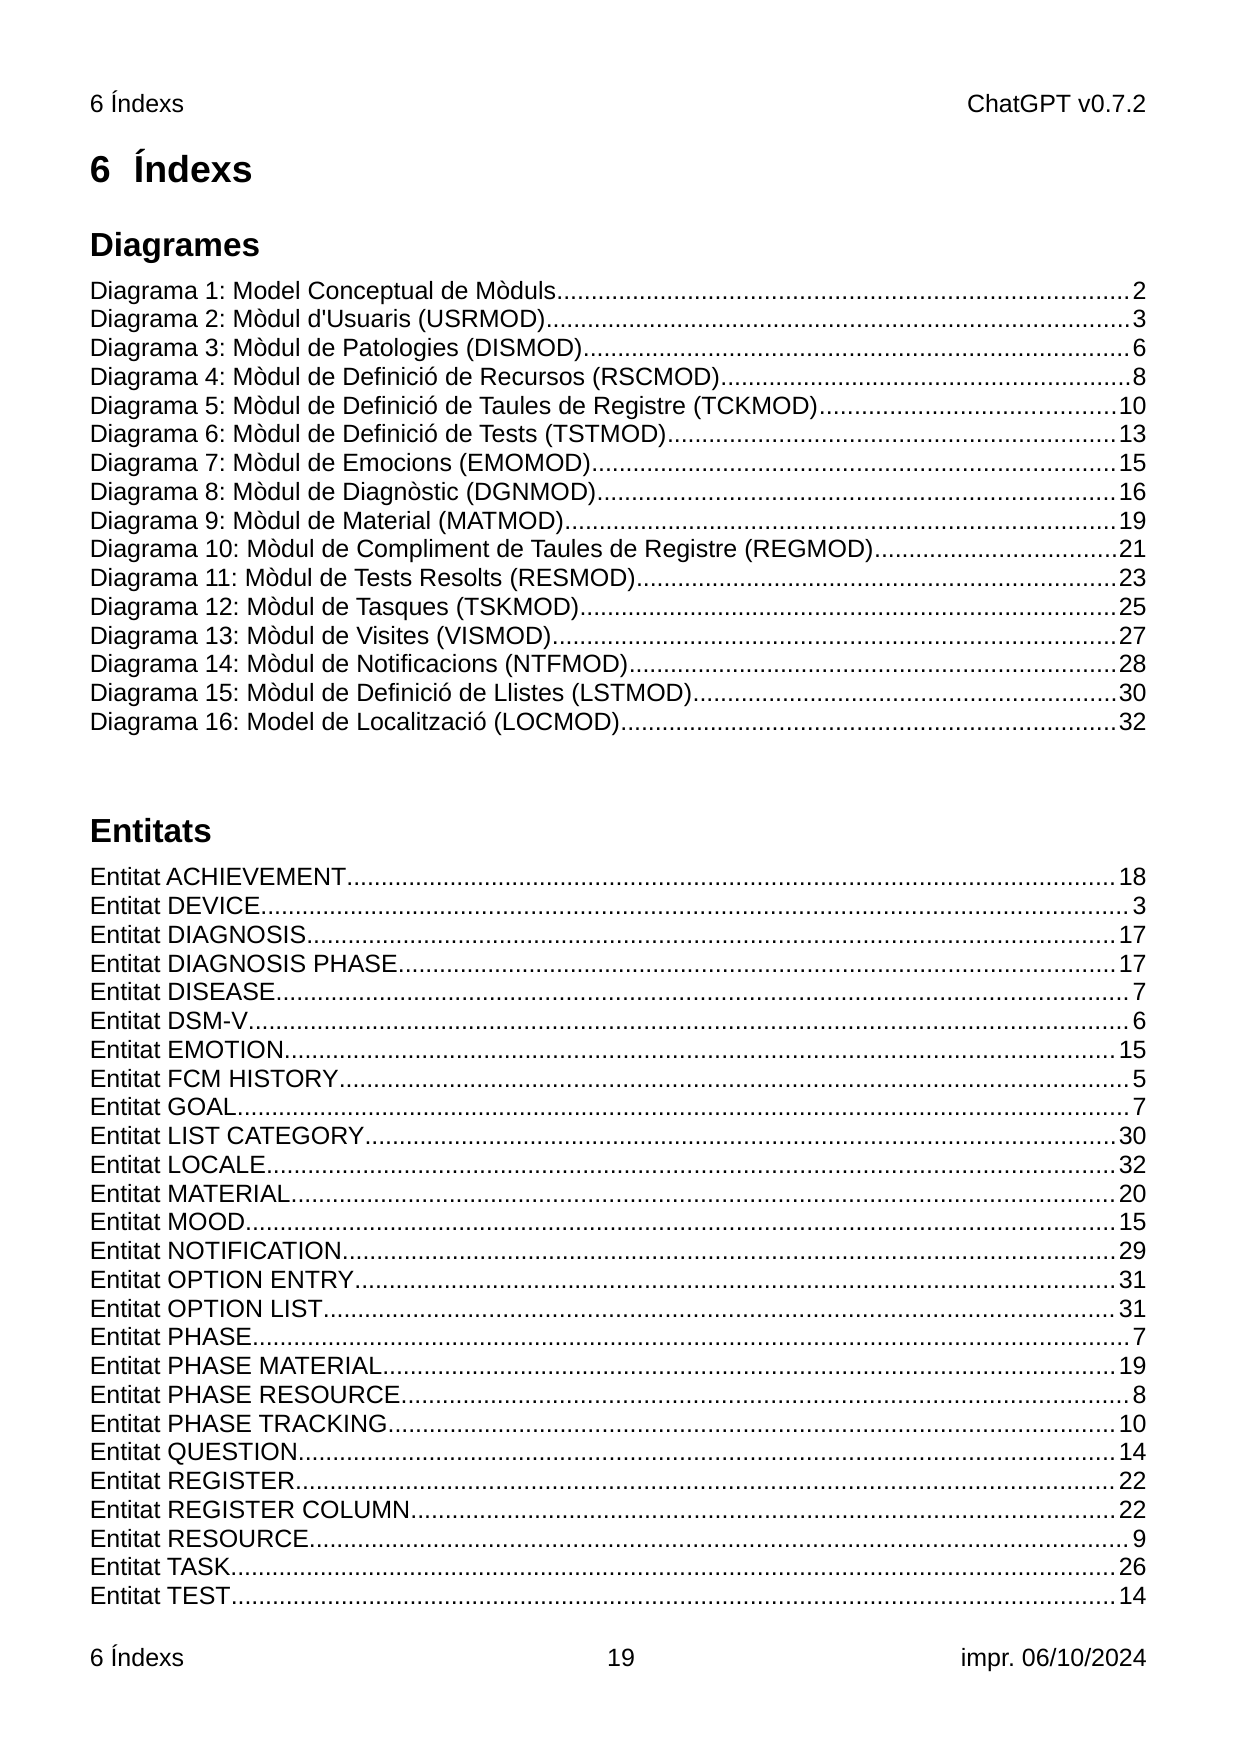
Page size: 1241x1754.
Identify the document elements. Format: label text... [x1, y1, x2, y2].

text Entitat REGISTER COLUMN 22 [89, 1495, 1146, 1523]
text Entitat ACHIEVEMENT 18 [89, 862, 1146, 891]
text Diagrama 7: Mòdul de Emocions (EMOMOD) 15 [89, 448, 1146, 477]
text Diagrama 3: Mòdul de Patologies (DISMOD) 6 [89, 333, 1146, 362]
text Diagrama 6: Mòdul de Definició de Tests (TSTMOD) 13 [89, 419, 1146, 448]
text Entitat GOAL 7 [89, 1092, 1146, 1121]
text Entitat PHASE MATERIAL 19 [89, 1351, 1146, 1380]
text Entitat QUESTION 14 [89, 1437, 1146, 1466]
text Diagrama 4: Mòdul de Definició de Recursos (RSCMOD) 8 [89, 362, 1146, 391]
subtitle Índexs [89, 148, 1146, 191]
text Diagrama 10: Mòdul de Compliment de Taules de Registre (REGMOD) 21 [89, 534, 1146, 563]
text Diagrama 15: Mòdul de Definició de Llistes (LSTMOD) 30 [89, 678, 1146, 707]
text Entitat RESOURCE 9 [89, 1523, 1146, 1552]
text Entitat PHASE 7 [89, 1322, 1146, 1351]
text Entitat PHASE TRACKING 10 [89, 1408, 1146, 1437]
text Entitat FCM HISTORY 5 [89, 1063, 1146, 1092]
text Diagrama 16: Model de Localització (LOCMOD) 32 [89, 707, 1146, 736]
text Entitat NOTIFICATION 29 [89, 1236, 1146, 1265]
text Entitat MOOD 15 [89, 1207, 1146, 1236]
text Entitat DIAGNOSIS 17 [89, 920, 1146, 948]
text Entitat DISEASE 7 [89, 977, 1146, 1006]
text Entitat LOCALE 32 [89, 1150, 1146, 1178]
text Diagrama 13: Mòdul de Visites (VISMOD) 27 [89, 621, 1146, 649]
text Diagrama 12: Mòdul de Tasques (TSKMOD) 25 [89, 592, 1146, 621]
text Entitat DSM-V 6 [89, 1006, 1146, 1035]
text Entitat REGISTER 22 [89, 1466, 1146, 1495]
text Diagrama 5: Mòdul de Definició de Taules de Registre (TCKMOD) 10 [89, 391, 1146, 419]
text Entitat TASK 26 [89, 1552, 1146, 1581]
text Entitat TEST 14 [89, 1581, 1146, 1610]
text Entitat MATERIAL 20 [89, 1178, 1146, 1207]
text Entitat EMOTION 15 [89, 1035, 1146, 1063]
text Diagrama 1: Model Conceptual de Mòduls 2 [89, 276, 1146, 304]
text Diagrama 8: Mòdul de Diagnòstic (DGNMOD) 16 [89, 477, 1146, 506]
text Diagrama 9: Mòdul de Material (MATMOD) 19 [89, 506, 1146, 534]
text Entitat OPTION LIST 31 [89, 1293, 1146, 1322]
text Diagrama 2: Mòdul d'Usuaris (USRMOD) 3 [89, 304, 1146, 333]
text Entitat PHASE RESOURCE 8 [89, 1380, 1146, 1408]
text Diagrama 14: Mòdul de Notificacions (NTFMOD) 28 [89, 649, 1146, 678]
text Diagrama 11: Mòdul de Tests Resolts (RESMOD) 23 [89, 563, 1146, 592]
text Entitat OPTION ENTRY 31 [89, 1265, 1146, 1293]
subtitle Diagrames [89, 225, 1146, 263]
text Entitat DIAGNOSIS PHASE 17 [89, 948, 1146, 977]
subtitle Entitats [89, 811, 1146, 850]
text Entitat DEVICE 3 [89, 891, 1146, 920]
text Entitat LIST CATEGORY 30 [89, 1121, 1146, 1150]
